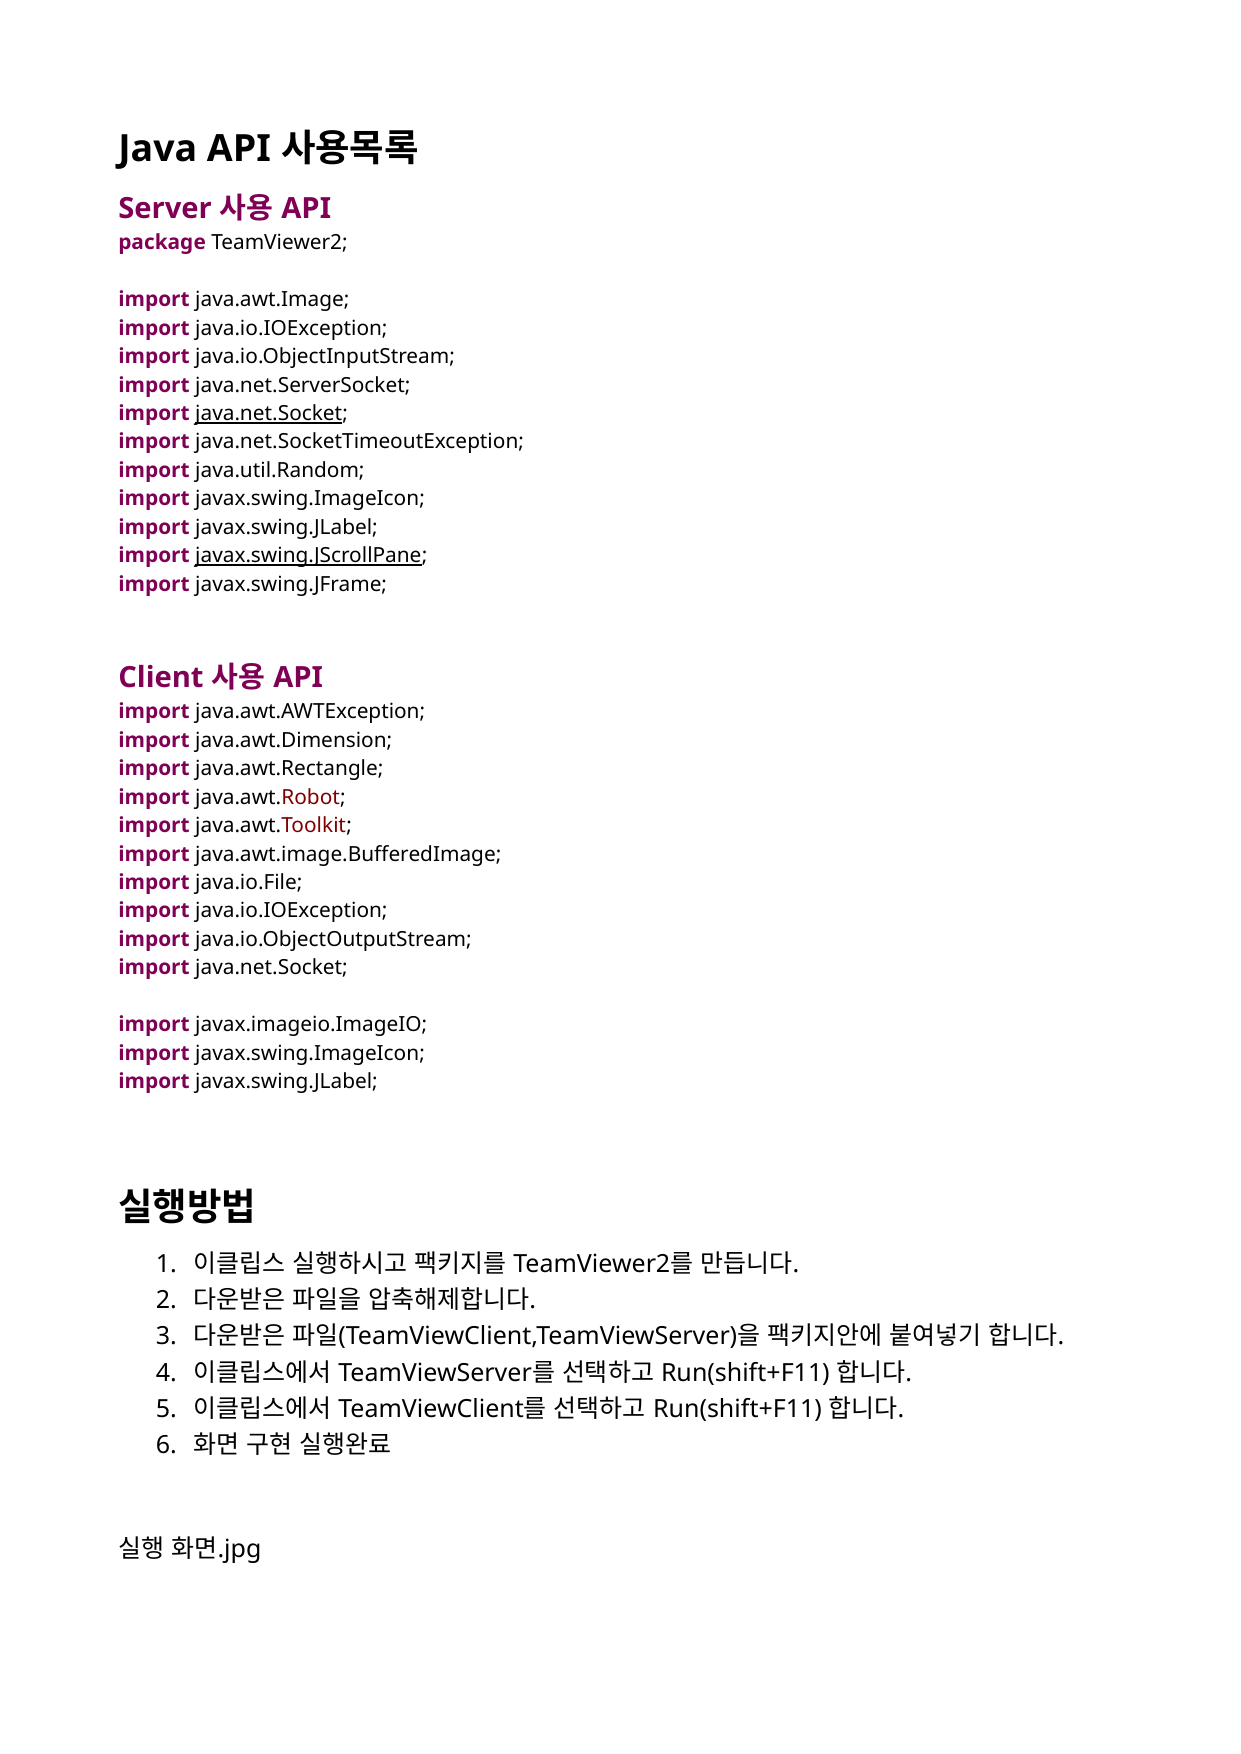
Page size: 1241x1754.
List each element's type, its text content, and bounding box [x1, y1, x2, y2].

text import java.awt.AWTException; [118, 696, 1122, 725]
text package TeamViewer2; [118, 227, 1122, 256]
text Server 사용 API [118, 185, 1122, 227]
list 이클립스에서 TeamViewClient를 선택하고 Run(shift+F11) 합니다. [156, 1388, 1122, 1424]
list 이클립스에서 TeamViewServer를 선택하고 Run(shift+F11) 합니다. [156, 1352, 1122, 1388]
text import java.net.Socket; [118, 398, 1122, 427]
text import java.awt.Dimension; [118, 725, 1122, 753]
text import javax.swing.JFrame; [118, 569, 1122, 597]
text import java.net.ServerSocket; [118, 370, 1122, 398]
text import java.awt.Rectangle; [118, 753, 1122, 782]
text Client 사용 API [118, 654, 1122, 696]
text import java.io.File; [118, 867, 1122, 896]
text import javax.swing.ImageIcon; [118, 1038, 1122, 1066]
text import java.io.IOException; [118, 896, 1122, 924]
text import java.awt.Toolkit; [118, 810, 1122, 839]
text import java.io.IOException; [118, 313, 1122, 341]
text import javax.swing.JLabel; [118, 1066, 1122, 1094]
list 다운받은 파일(TeamViewClient,TeamViewServer)을 팩키지안에 붙여넣기 합니다. [156, 1316, 1122, 1352]
text import javax.swing.ImageIcon; [118, 483, 1122, 512]
text import java.net.Socket; [118, 952, 1122, 981]
text import java.io.ObjectOutputStream; [118, 924, 1122, 952]
list 이클립스 실행하시고 팩키지를 TeamViewer2를 만듭니다. [156, 1243, 1122, 1279]
text import java.net.SocketTimeoutException; [118, 427, 1122, 455]
text import javax.swing.JLabel; [118, 512, 1122, 540]
text import javax.imageio.ImageIO; [118, 1009, 1122, 1038]
text import java.util.Random; [118, 455, 1122, 483]
text import java.awt.Image; [118, 284, 1122, 313]
text import java.io.ObjectInputStream; [118, 341, 1122, 370]
text import java.awt.Robot; [118, 782, 1122, 810]
list 화면 구현 실행완료 [156, 1424, 1122, 1461]
list 다운받은 파일을 압축해제합니다. [156, 1279, 1122, 1316]
text 실행 화면.jpg [118, 1495, 1122, 1565]
text import javax.swing.JScrollPane; [118, 540, 1122, 569]
text Java API 사용목록 [118, 118, 1122, 173]
text import java.awt.image.BufferedImage; [118, 839, 1122, 867]
subtitle 실행방법 [118, 1176, 1122, 1231]
